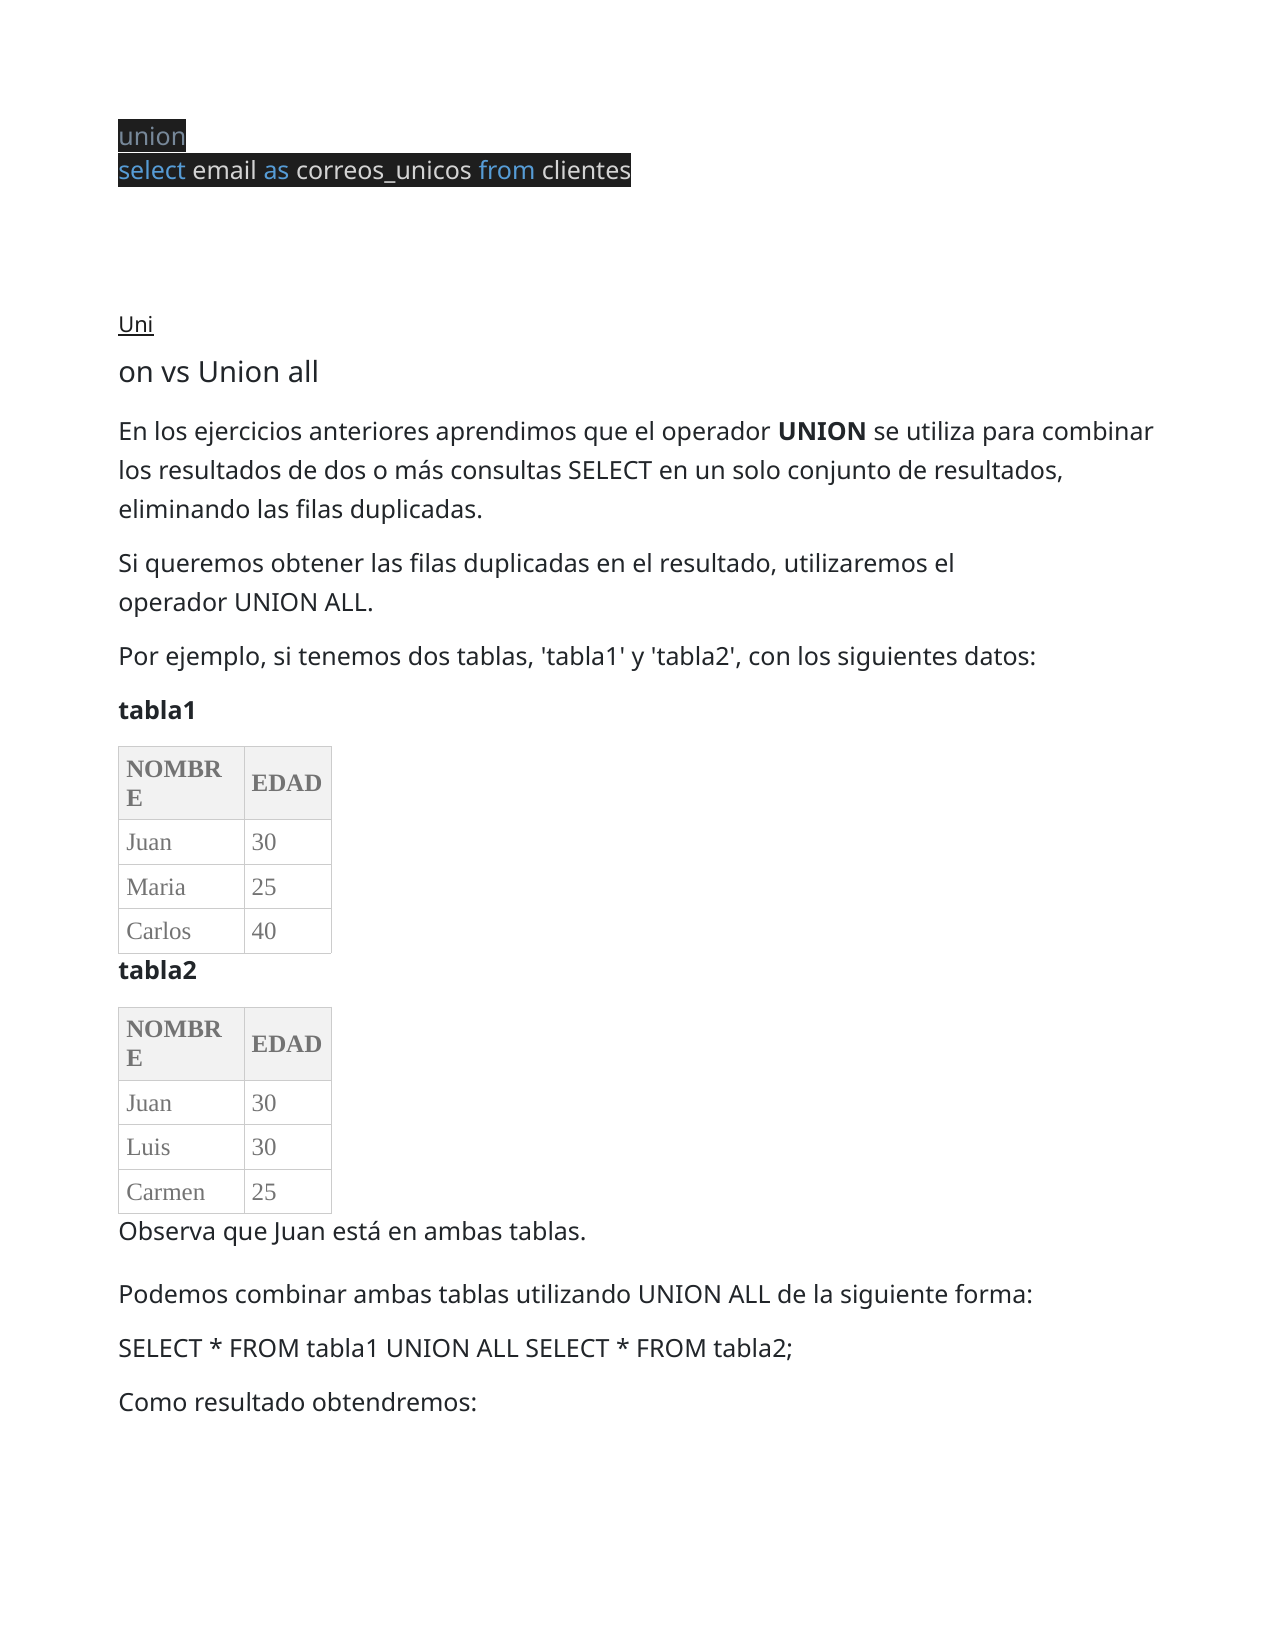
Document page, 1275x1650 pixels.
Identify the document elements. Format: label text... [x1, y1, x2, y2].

text Por ejemplo, si tenemos dos tablas, 'tabla1' y 'tabla2', con los siguientes datos: [118, 639, 1157, 673]
text SELECT * FROM tabla1 UNION ALL SELECT * FROM tabla2; [118, 1331, 1157, 1365]
subtitle on vs Union all [118, 351, 1157, 391]
table_cell Luis [119, 1125, 244, 1169]
table_cell Carlos [119, 909, 244, 953]
table_header NOMBRE [119, 1008, 244, 1080]
text tabla1 [118, 692, 1157, 726]
text Si queremos obtener las filas duplicadas en el resultado, utilizaremos el operador UNION ALL. [118, 546, 1157, 619]
table_cell Juan [119, 820, 244, 864]
table_cell 25 [245, 1170, 331, 1213]
table_cell 30 [245, 820, 331, 864]
text Observa que Juan está en ambas tablas. [118, 1213, 1157, 1247]
table_header EDAD [245, 1008, 331, 1080]
text En los ejercicios anteriores aprendimos que el operador UNION se utiliza para combinar los resultados de dos o más consultas SELECT en un solo conjunto de resultados, eliminando las filas duplicadas. [118, 414, 1157, 526]
table_cell 30 [245, 1125, 331, 1169]
table_header EDAD [245, 747, 331, 819]
table_header NOMBRE [119, 747, 244, 819]
text union [118, 118, 1157, 152]
text Podemos combinar ambas tablas utilizando UNION ALL de la siguiente forma: [118, 1277, 1157, 1311]
subtitle Uni [118, 304, 1157, 339]
table_cell 25 [245, 865, 331, 908]
text Como resultado obtendremos: [118, 1384, 1157, 1418]
table_cell Juan [119, 1081, 244, 1124]
table_cell 40 [245, 909, 331, 953]
text tabla2 [118, 953, 1157, 987]
table_cell Carmen [119, 1170, 244, 1213]
table_cell Maria [119, 865, 244, 908]
text select email as correos_unicos from clientes [118, 152, 1157, 187]
table_cell 30 [245, 1081, 331, 1124]
